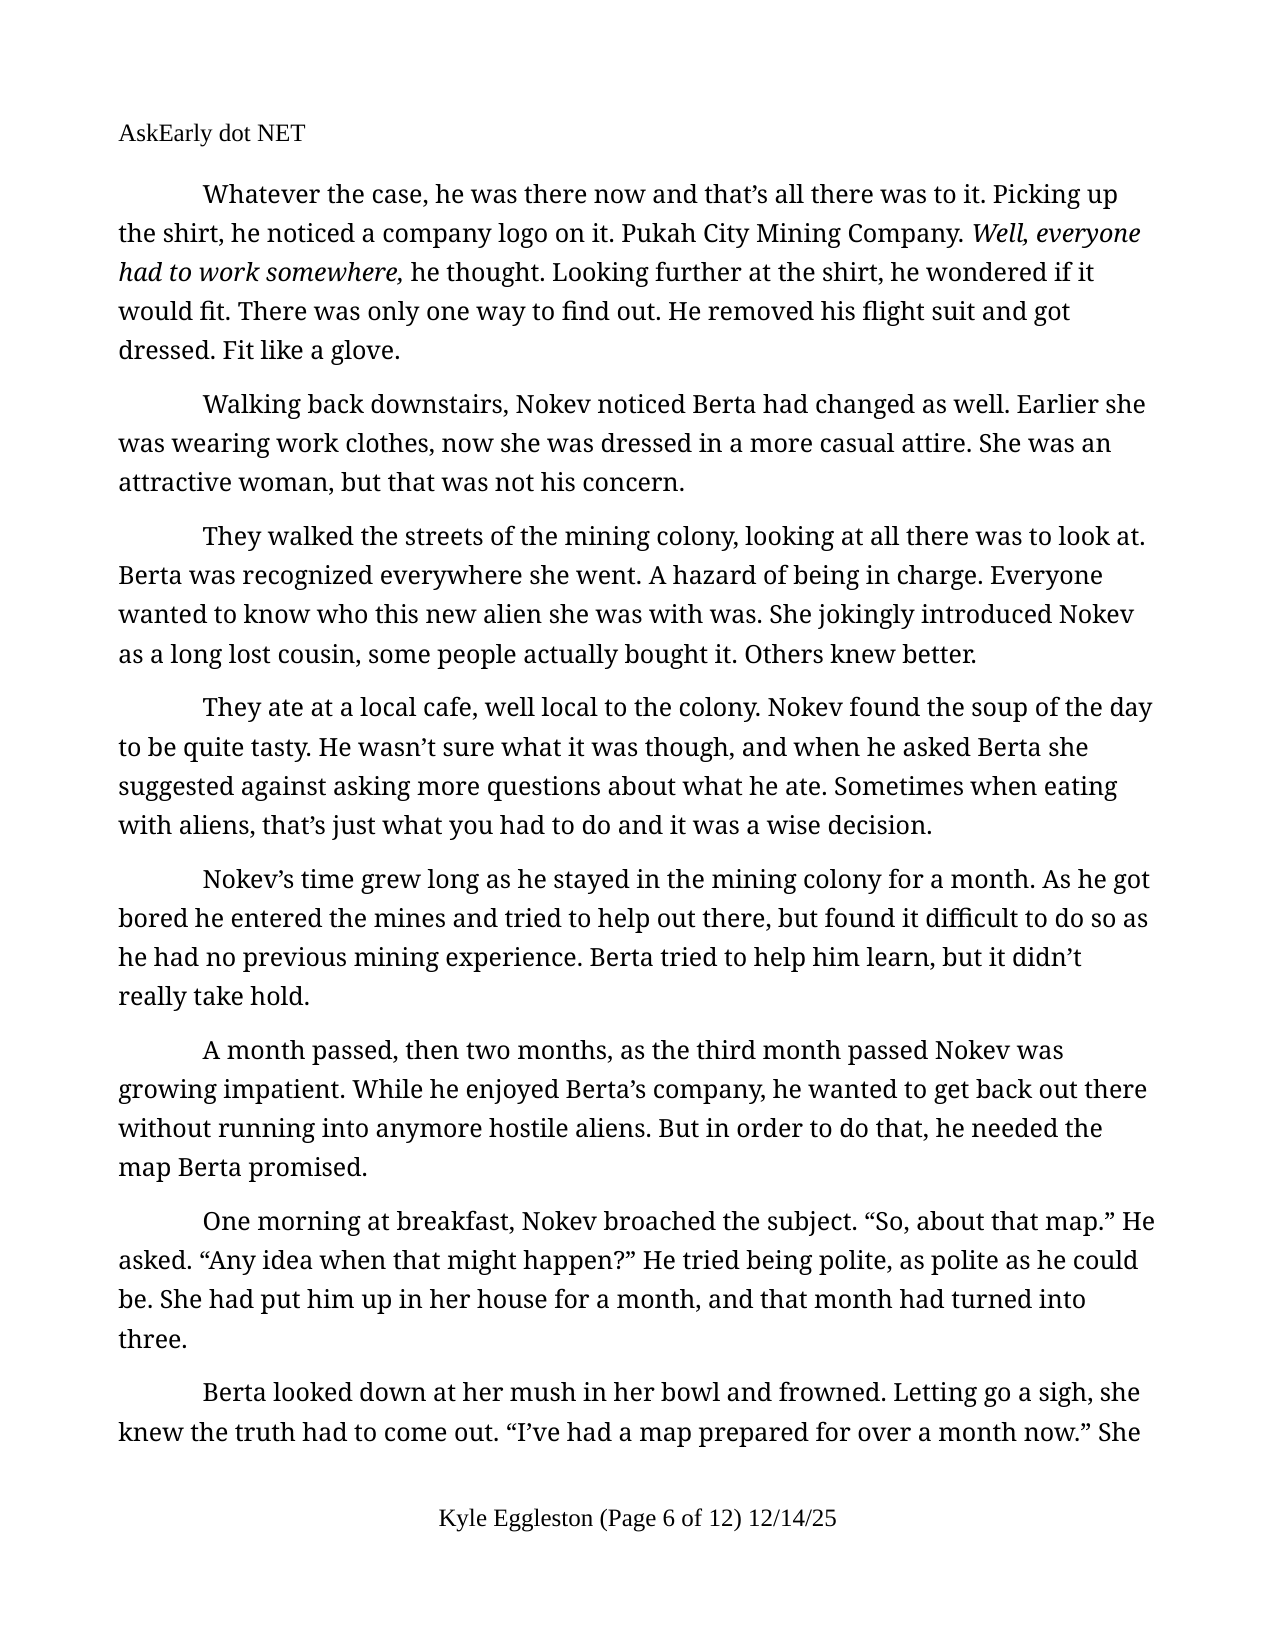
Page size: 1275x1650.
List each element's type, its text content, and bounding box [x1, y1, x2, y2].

text They walked the streets of the mining colony, looking at all there was to look at. Berta was recognized everywhere she went. A hazard of being in charge. Everyone wanted to know who this new alien she was with was. She jokingly introduced Nokev as a long lost cousin, some people actually bought it. Others knew better. [118, 519, 1157, 670]
text Walking back downstairs, Nokev noticed Berta had changed as well. Earlier she was wearing work clothes, now she was dressed in a more casual attire. She was an attractive woman, but that was not his concern. [118, 387, 1157, 499]
text A month passed, then two months, as the third month passed Nokev was growing impatient. While he enjoyed Berta’s company, he wanted to get back out there without running into anymore hostile aliens. But in order to do that, he needed the map Berta promised. [118, 1033, 1157, 1184]
text They ate at a local cafe, well local to the colony. Nokev found the soup of the day to be quite tasty. He wasn’t sure what it was though, and when he asked Berta she suggested against asking more questions about what he ate. Sometimes when eating with aliens, that’s just what you had to do and it was a wise decision. [118, 690, 1157, 842]
text Whatever the case, he was there now and that’s all there was to it. Picking up the shirt, he noticed a company logo on it. Pukah City Mining Company. Well, everyone had to work somewhere, he thought. Looking further at the shirt, he wondered if it would fit. There was only one way to find out. He removed his flight suit and got dressed. Fit like a glove. [118, 176, 1157, 367]
text Nokev’s time grew long as he stayed in the mining colony for a month. As he got bored he entered the mines and tried to help out there, but found it difficult to do so as he had no previous mining experience. Berta tried to help him learn, but it didn’t really take hold. [118, 861, 1157, 1013]
text One morning at breakfast, Nokev broached the subject. “So, about that map.” He asked. “Any idea when that might happen?” He tried being polite, as polite as he could be. She had put him up in her house for a month, and that month had turned into three. [118, 1204, 1157, 1355]
text Berta looked down at her mush in her bowl and frowned. Letting go a sigh, she knew the truth had to come out. “I’ve had a map prepared for over a month now.” She [118, 1375, 1157, 1448]
